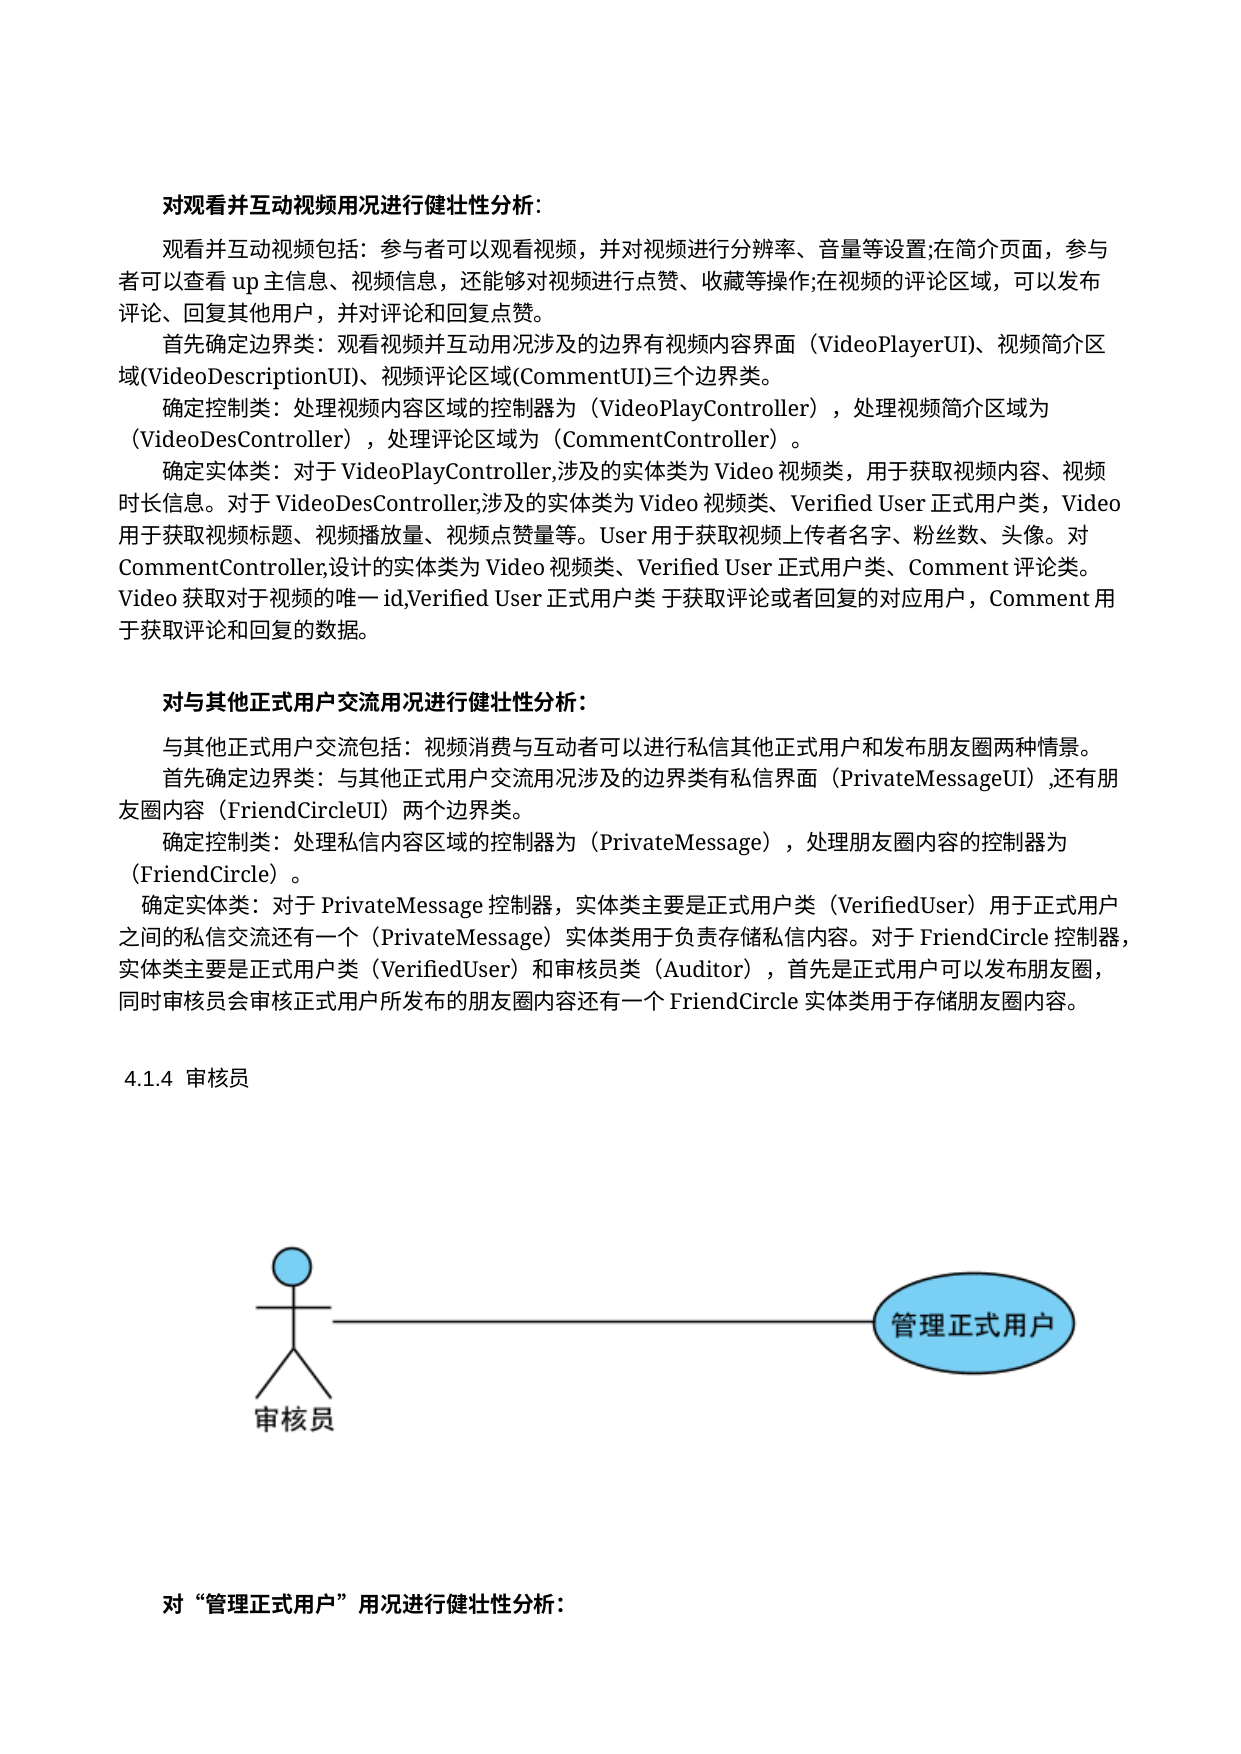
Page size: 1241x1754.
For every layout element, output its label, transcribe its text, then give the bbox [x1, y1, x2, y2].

text 对观看并互动视频用况进行健壮性分析： [118, 188, 1122, 219]
subtitle 审核员 [118, 1061, 1122, 1093]
text 确定控制类：处理私信内容区域的控制器为（PrivateMessage），处理朋友圈内容的控制器为（FriendCircle）。 [118, 825, 1122, 888]
text 确定实体类：对于VideoPlayController,涉及的实体类为Video视频类，用于获取视频内容、视频时长信息。对于VideoDesController,涉及的实体类为Video视频类、Verified User正式用户类，Video用于获取视频标题、视频播放量、视频点赞量等。User用于获取视频上传者名字、粉丝数、头像。对CommentController,设计的实体类为Video视频类、Verified User正式用户类、Comment评论类。Video获取对于视频的唯一id,Verified User正式用户类 于获取评论或者回复的对应用户，Comment用于获取评论和回复的数据。 [118, 454, 1122, 645]
text 对与其他正式用户交流用况进行健壮性分析： [118, 685, 1122, 717]
text 首先确定边界类：观看视频并互动用况涉及的边界有视频内容界面（VideoPlayerUI)、视频简介区域(VideoDescriptionUI)、视频评论区域(CommentUI)三个边界类。 [118, 327, 1122, 391]
text 首先确定边界类：与其他正式用户交流用况涉及的边界类有私信界面（PrivateMessageUI）,还有朋友圈内容（FriendCircleUI）两个边界类。 [118, 761, 1122, 825]
text 确定实体类：对于 PrivateMessage控制器，实体类主要是正式用户类（VerifiedUser）用于正式用户之间的私信交流还有一个（PrivateMessage）实体类用于负责存储私信内容。对于FriendCircle 控制器，实体类主要是正式用户类（VerifiedUser）和审核员类（Auditor），首先是正式用户可以发布朋友圈，同时审核员会审核正式用户所发布的朋友圈内容还有一个FriendCircle 实体类用于存储朋友圈内容。 [118, 888, 1122, 1016]
text 与其他正式用户交流包括：视频消费与互动者可以进行私信其他正式用户和发布朋友圈两种情景。 [118, 730, 1122, 761]
text 确定控制类：处理视频内容区域的控制器为（VideoPlayController），处理视频简介区域为（VideoDesController），处理评论区域为（CommentController）。 [118, 391, 1122, 454]
text 观看并互动视频包括：参与者可以观看视频，并对视频进行分辨率、音量等设置;在简介页面，参与者可以查看up主信息、视频信息，还能够对视频进行点赞、收藏等操作;在视频的评论区域，可以发布评论、回复其他用户，并对评论和回复点赞。 [118, 232, 1122, 327]
text 对“管理正式用户”用况进行健壮性分析： [118, 1587, 1122, 1618]
picture [118, 1099, 1122, 1520]
